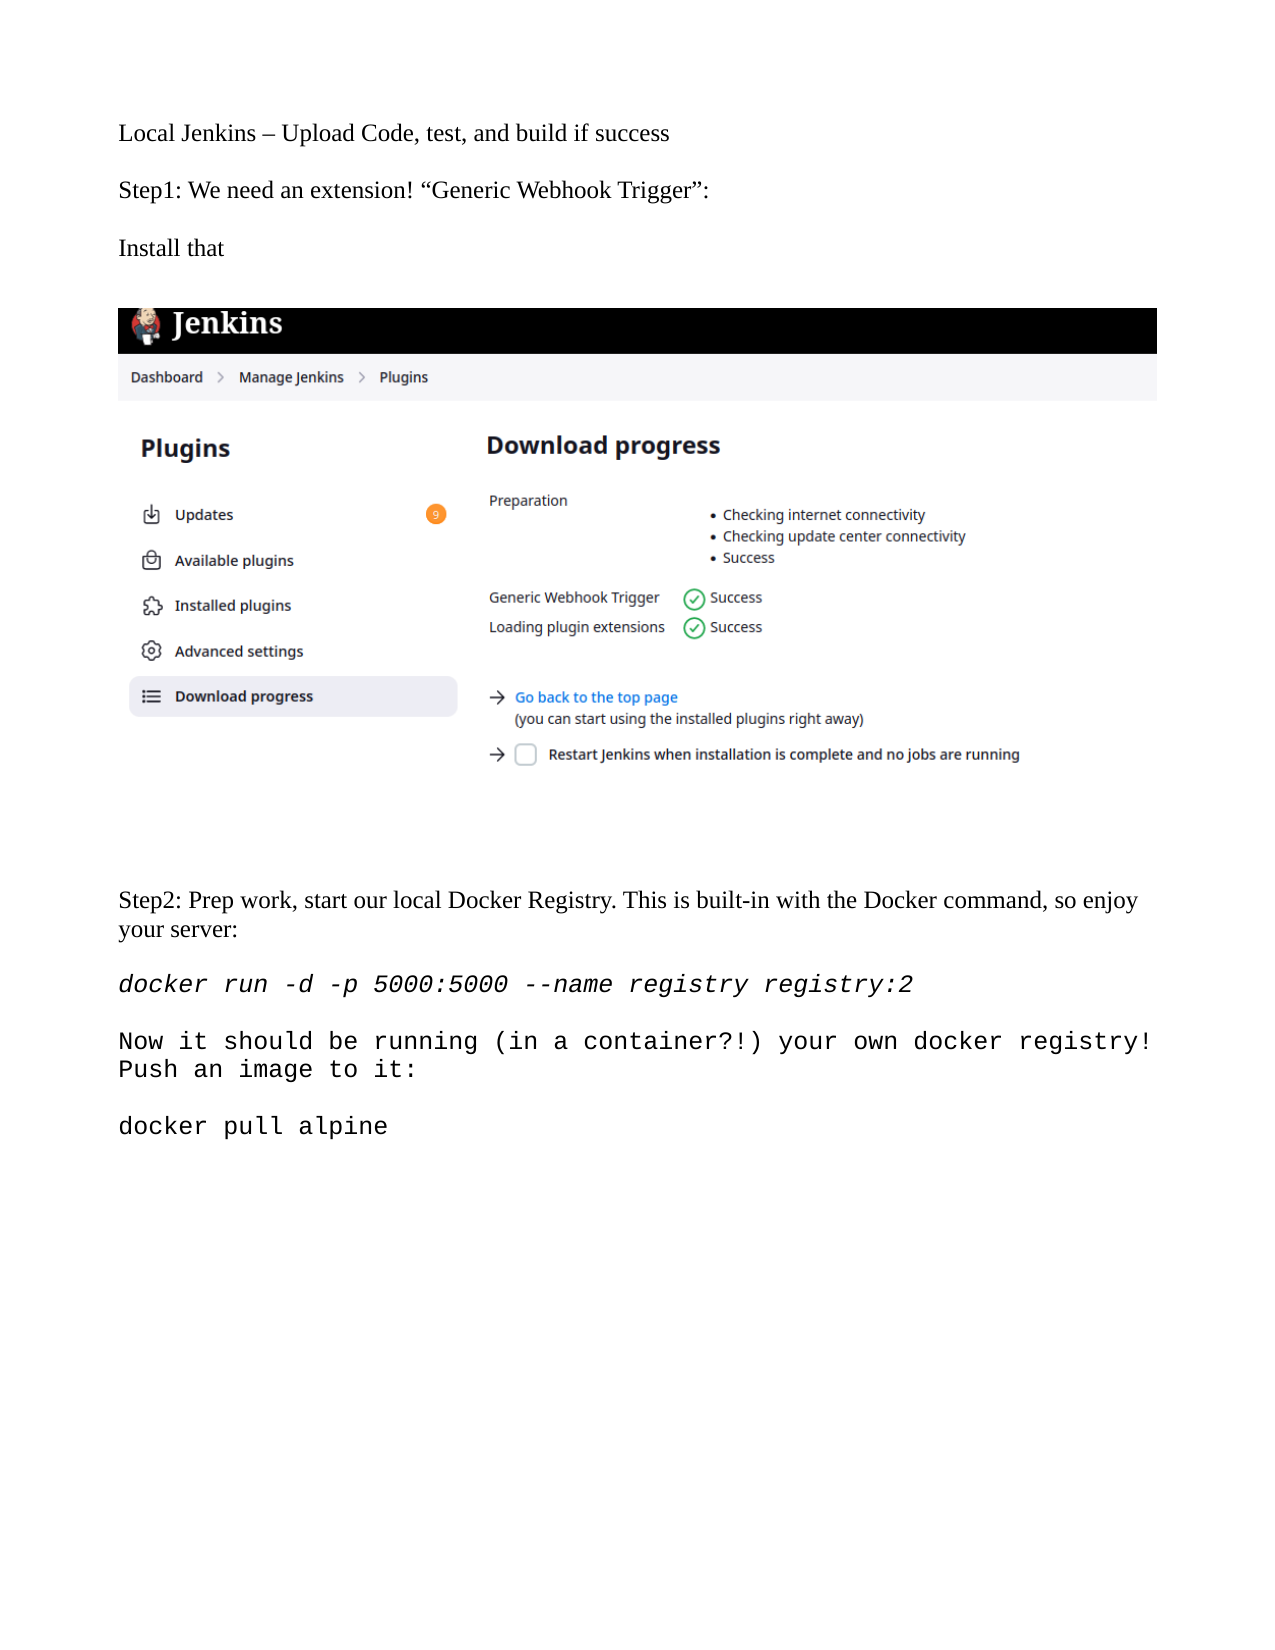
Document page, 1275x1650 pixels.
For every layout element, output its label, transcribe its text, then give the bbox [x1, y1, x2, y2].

text Install that [118, 233, 1157, 262]
text Step2: Prep work, start our local Docker Registry. This is built-in with the Docker command, so enjoy your server: [118, 886, 1157, 943]
picture [118, 308, 1157, 829]
text docker run -d -p 5000:5000 --name registry registry:2 [118, 972, 1157, 1000]
text Local Jenkins – Upload Code, test, and build if success [118, 118, 1157, 147]
text docker pull alpine [118, 1113, 1157, 1142]
text Now it should be running (in a container?!) your own docker registry! Push an image to it: [118, 1028, 1157, 1085]
text Step1: We need an extension! “Generic Webhook Trigger”: [118, 176, 1157, 204]
